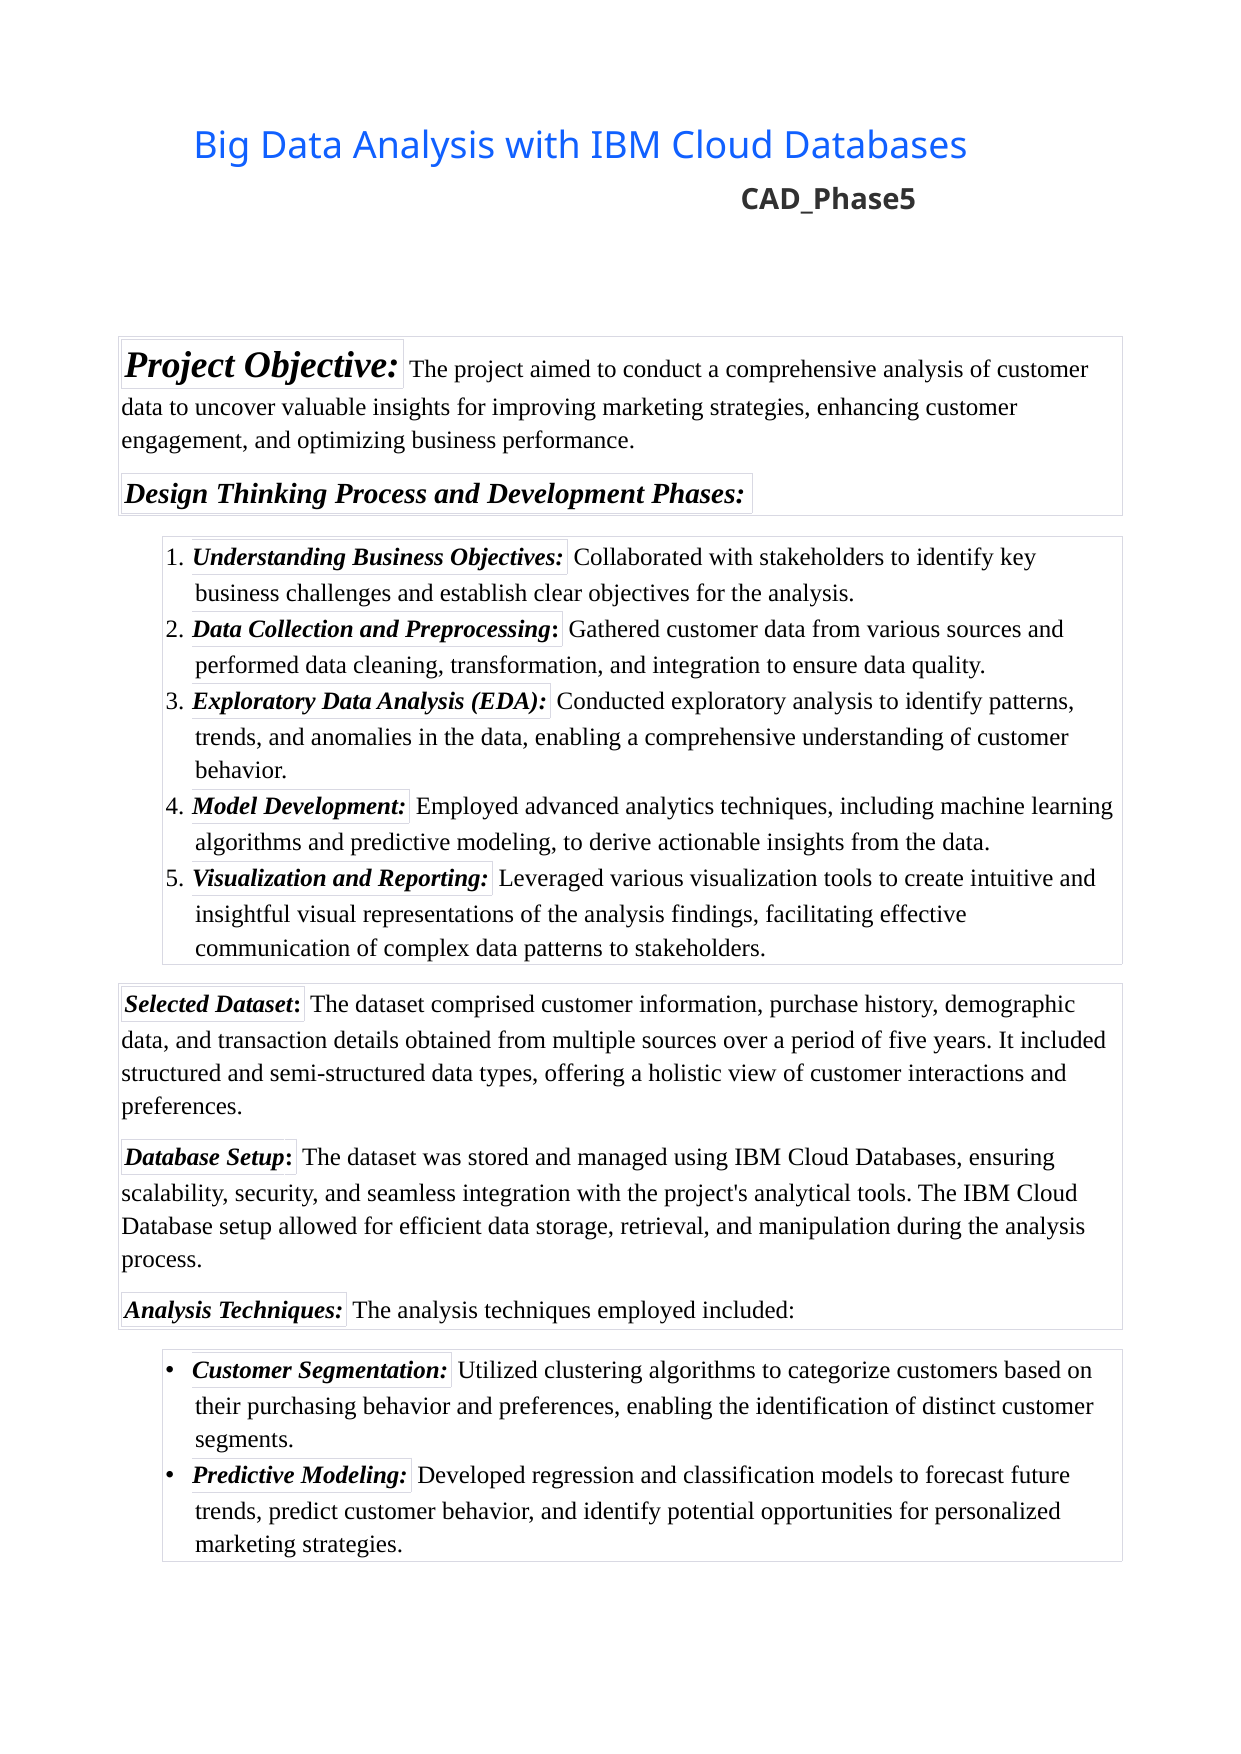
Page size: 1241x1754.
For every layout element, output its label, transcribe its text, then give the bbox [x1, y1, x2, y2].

list Understanding Business Objectives: Collaborated with stakeholders to identify key business challenges and establish clear objectives for the analysis. [163, 537, 1122, 607]
text Database Setup: The dataset was stored and managed using IBM Cloud Databases, ensuring scalability, security, and seamless integration with the project's analytical tools. The IBM Cloud Database setup allowed for efficient data storage, retrieval, and manipulation during the analysis process. [119, 1136, 1122, 1273]
list Customer Segmentation: Utilized clustering algorithms to categorize customers based on their purchasing behavior and preferences, enabling the identification of distinct customer segments. [163, 1350, 1122, 1453]
list Exploratory Data Analysis (EDA): Conducted exploratory analysis to identify patterns, trends, and anomalies in the data, enabling a comprehensive understanding of customer behavior. [163, 680, 1122, 784]
text Design Thinking Process and Development Phases: [119, 470, 1122, 515]
text Selected Dataset: The dataset comprised customer information, purchase history, demographic data, and transaction details obtained from multiple sources over a period of five years. It included structured and semi-structured data types, offering a holistic view of customer interactions and preferences. [119, 984, 1122, 1120]
text Project Objective: The project aimed to conduct a comprehensive analysis of customer data to uncover valuable insights for improving marketing strategies, enhancing customer engagement, and optimizing business performance. [119, 337, 1122, 454]
list Predictive Modeling: Developed regression and classification models to forecast future trends, predict customer behavior, and identify potential opportunities for personalized marketing strategies. [163, 1454, 1122, 1561]
text Analysis Techniques: The analysis techniques employed included: [119, 1289, 1122, 1329]
list Visualization and Reporting: Leveraged various visualization tools to create intuitive and insightful visual representations of the analysis findings, facilitating effective communication of complex data patterns to stakeholders. [163, 857, 1122, 964]
list Model Development: Employed advanced analytics techniques, including machine learning algorithms and predictive modeling, to derive actionable insights from the data. [163, 785, 1122, 856]
list Data Collection and Preprocessing: Gathered customer data from various sources and performed data cleaning, transformation, and integration to ensure data quality. [163, 608, 1122, 679]
